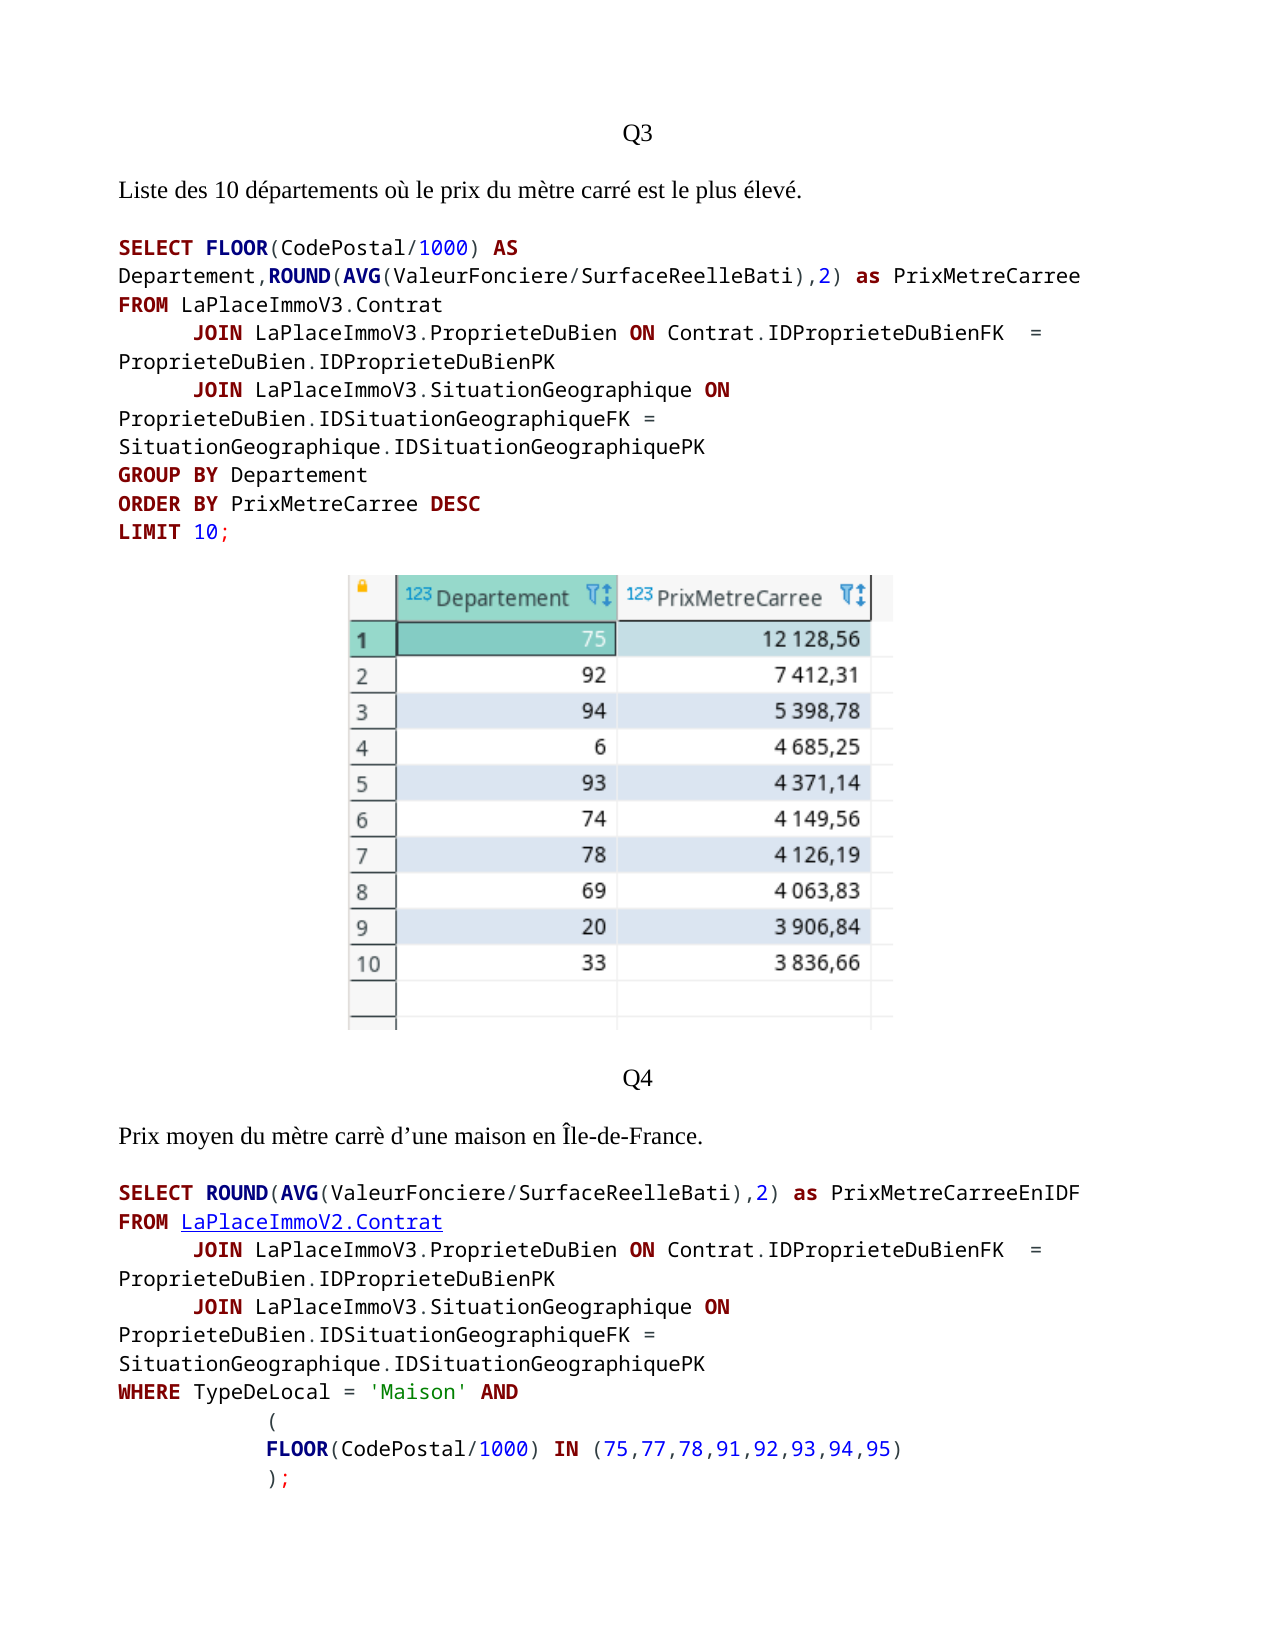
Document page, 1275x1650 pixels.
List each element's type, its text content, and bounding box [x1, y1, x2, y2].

picture [347, 575, 894, 1030]
text JOIN LaPlaceImmoV3.ProprieteDuBien ON Contrat.IDProprieteDuBienFK = ProprieteDuBien.IDProprieteDuBienPK [118, 318, 1157, 375]
text Q4 [118, 1063, 1157, 1092]
text ); [118, 1463, 1157, 1491]
text ORDER BY PrixMetreCarree DESC [118, 489, 1157, 517]
text Liste des 10 départements où le prix du mètre carré est le plus élevé. [118, 176, 1157, 204]
text LIMIT 10; [118, 517, 1157, 546]
text ( [118, 1406, 1157, 1434]
text FROM LaPlaceImmoV2.Contrat [118, 1207, 1157, 1235]
text Prix moyen du mètre carrè d’une maison en Île-de-France. [118, 1121, 1157, 1150]
text GROUP BY Departement [118, 461, 1157, 489]
text JOIN LaPlaceImmoV3.SituationGeographique ON ProprieteDuBien.IDSituationGeographiqueFK = SituationGeographique.IDSituationGeographiquePK [118, 375, 1157, 461]
text SELECT FLOOR(CodePostal/1000) AS Departement,ROUND(AVG(ValeurFonciere/SurfaceReelleBati),2) as PrixMetreCarree [118, 233, 1157, 290]
text JOIN LaPlaceImmoV3.SituationGeographique ON ProprieteDuBien.IDSituationGeographiqueFK = SituationGeographique.IDSituationGeographiquePK [118, 1292, 1157, 1377]
text JOIN LaPlaceImmoV3.ProprieteDuBien ON Contrat.IDProprieteDuBienFK = ProprieteDuBien.IDProprieteDuBienPK [118, 1235, 1157, 1292]
text FLOOR(CodePostal/1000) IN (75,77,78,91,92,93,94,95) [118, 1434, 1157, 1463]
text SELECT ROUND(AVG(ValeurFonciere/SurfaceReelleBati),2) as PrixMetreCarreeEnIDF [118, 1178, 1157, 1207]
text WHERE TypeDeLocal = 'Maison' AND [118, 1377, 1157, 1406]
text Q3 [118, 118, 1157, 147]
text FROM LaPlaceImmoV3.Contrat [118, 290, 1157, 318]
